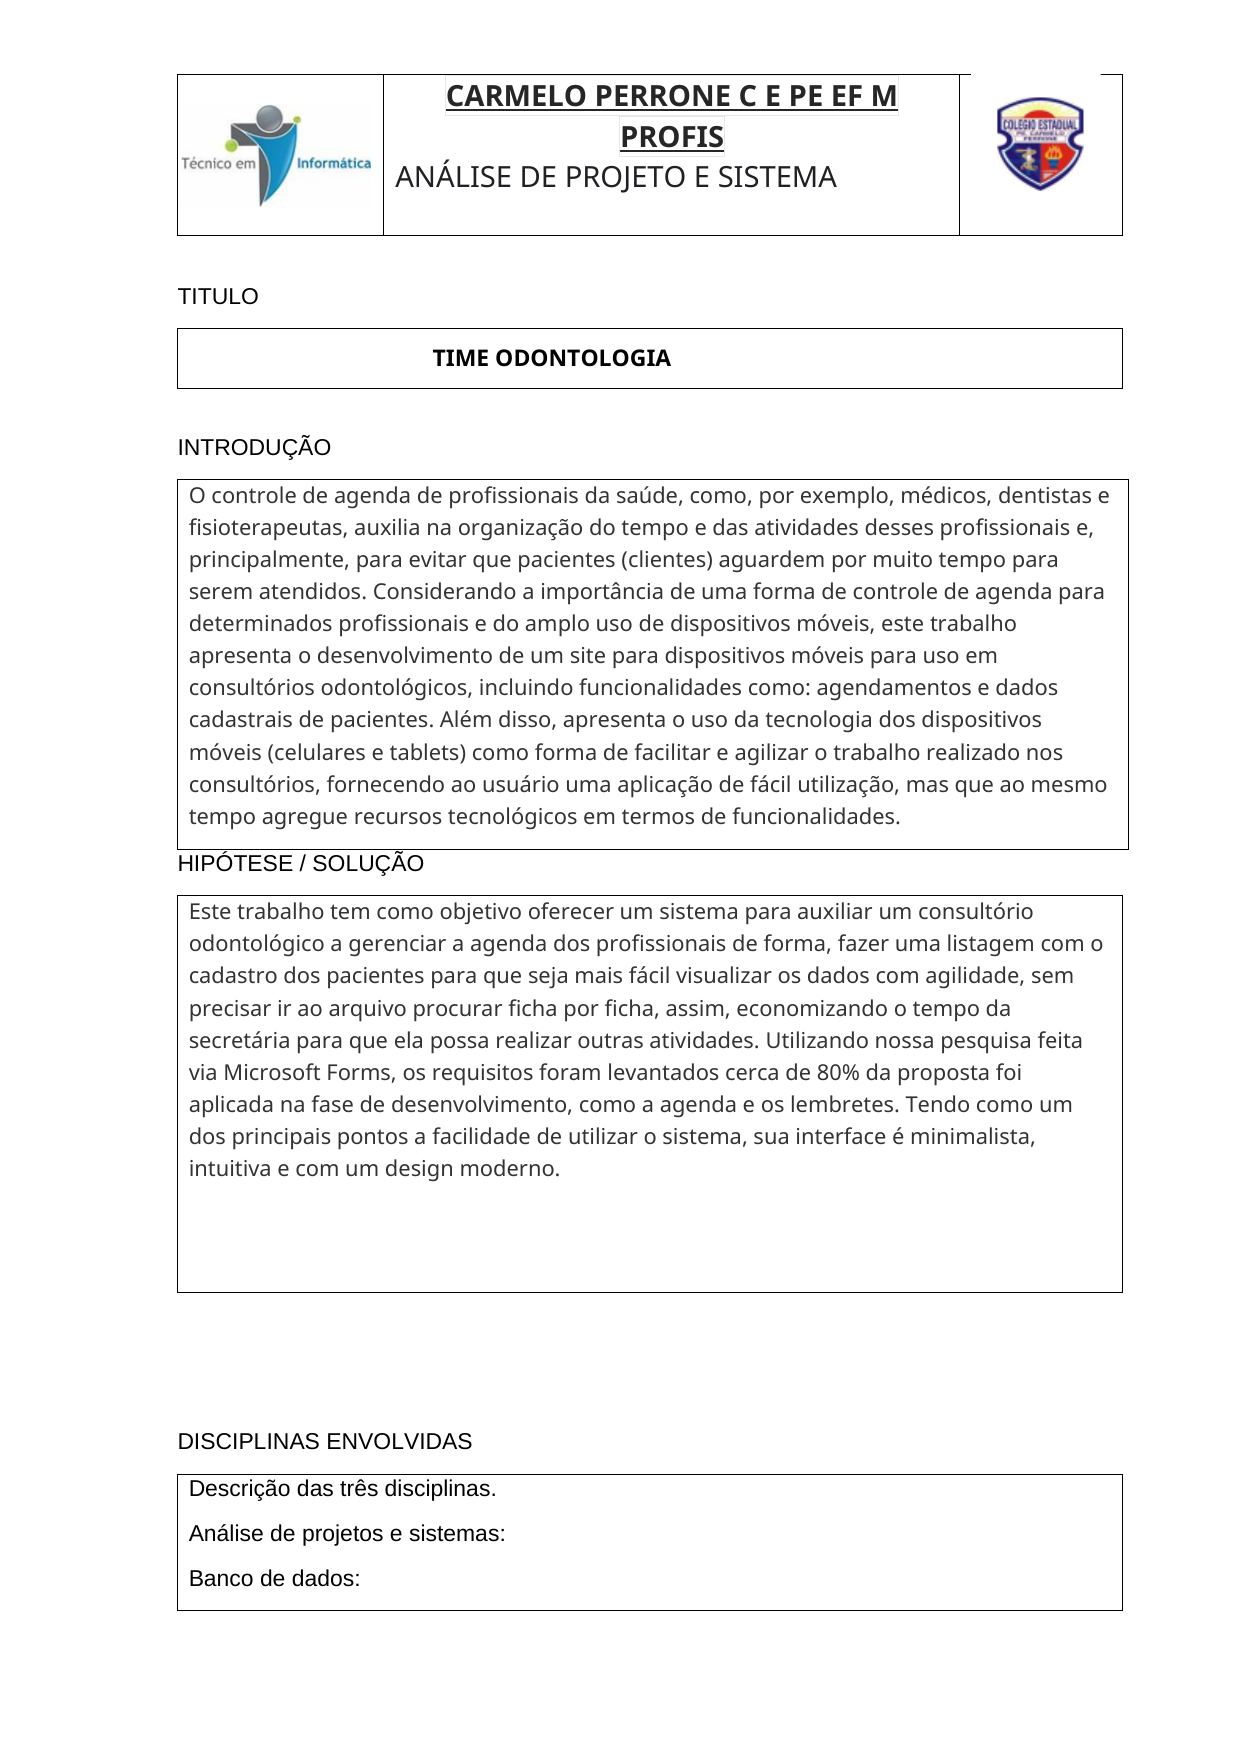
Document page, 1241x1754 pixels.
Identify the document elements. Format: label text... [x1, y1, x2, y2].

text DISCIPLINAS ENVOLVIDAS [177, 1428, 1004, 1455]
text HIPÓTESE / SOLUÇÃO [177, 850, 1122, 877]
picture [971, 74, 1101, 199]
text TITULO [177, 283, 1122, 309]
table_header O controle de agenda de profissionais da saúde, como, por exemplo, médicos, dentistas e fisioterapeutas, auxilia na organização do tempo e das atividades desses profissionais e, principalmente, para evitar que pacientes (clientes) aguardem por muito tempo para serem atendidos. Considerando a importância de uma forma de controle de agenda para determinados profissionais e do amplo uso de dispositivos móveis, este trabalho apresenta o desenvolvimento de um site para dispositivos móveis para uso em consultórios odontológicos, incluindo funcionalidades como: agendamentos e dados cadastrais de pacientes. Além disso, apresenta o uso da tecnologia dos dispositivos móveis (celulares e tablets) como forma de facilitar e agilizar o trabalho realizado nos consultórios, fornecendo ao usuário uma aplicação de fácil utilização, mas que ao mesmo tempo agregue recursos tecnológicos em termos de funcionalidades. [178, 480, 1128, 849]
picture [181, 104, 371, 207]
table_header Este trabalho tem como objetivo oferecer um sistema para auxiliar um consultório odontológico a gerenciar a agenda dos profissionais de forma, fazer uma listagem com o cadastro dos pacientes para que seja mais fácil visualizar os dados com agilidade, sem precisar ir ao arquivo procurar ficha por ficha, assim, economizando o tempo da secretária para que ela possa realizar outras atividades. Utilizando nossa pesquisa feita via Microsoft Forms, os requisitos foram levantados cerca de 80% da proposta foi aplicada na fase de desenvolvimento, como a agenda e os lembretes. Tendo como um dos principais pontos a facilidade de utilizar o sistema, sua interface é minimalista, intuitiva e com um design moderno. [178, 896, 1122, 1292]
table_header TIME ODONTOLOGIA [178, 329, 1122, 387]
text INTRODUÇÃO [177, 434, 1122, 460]
table_header Descrição das três disciplinas. Análise de projetos e sistemas: Banco de dados: [178, 1475, 1122, 1610]
